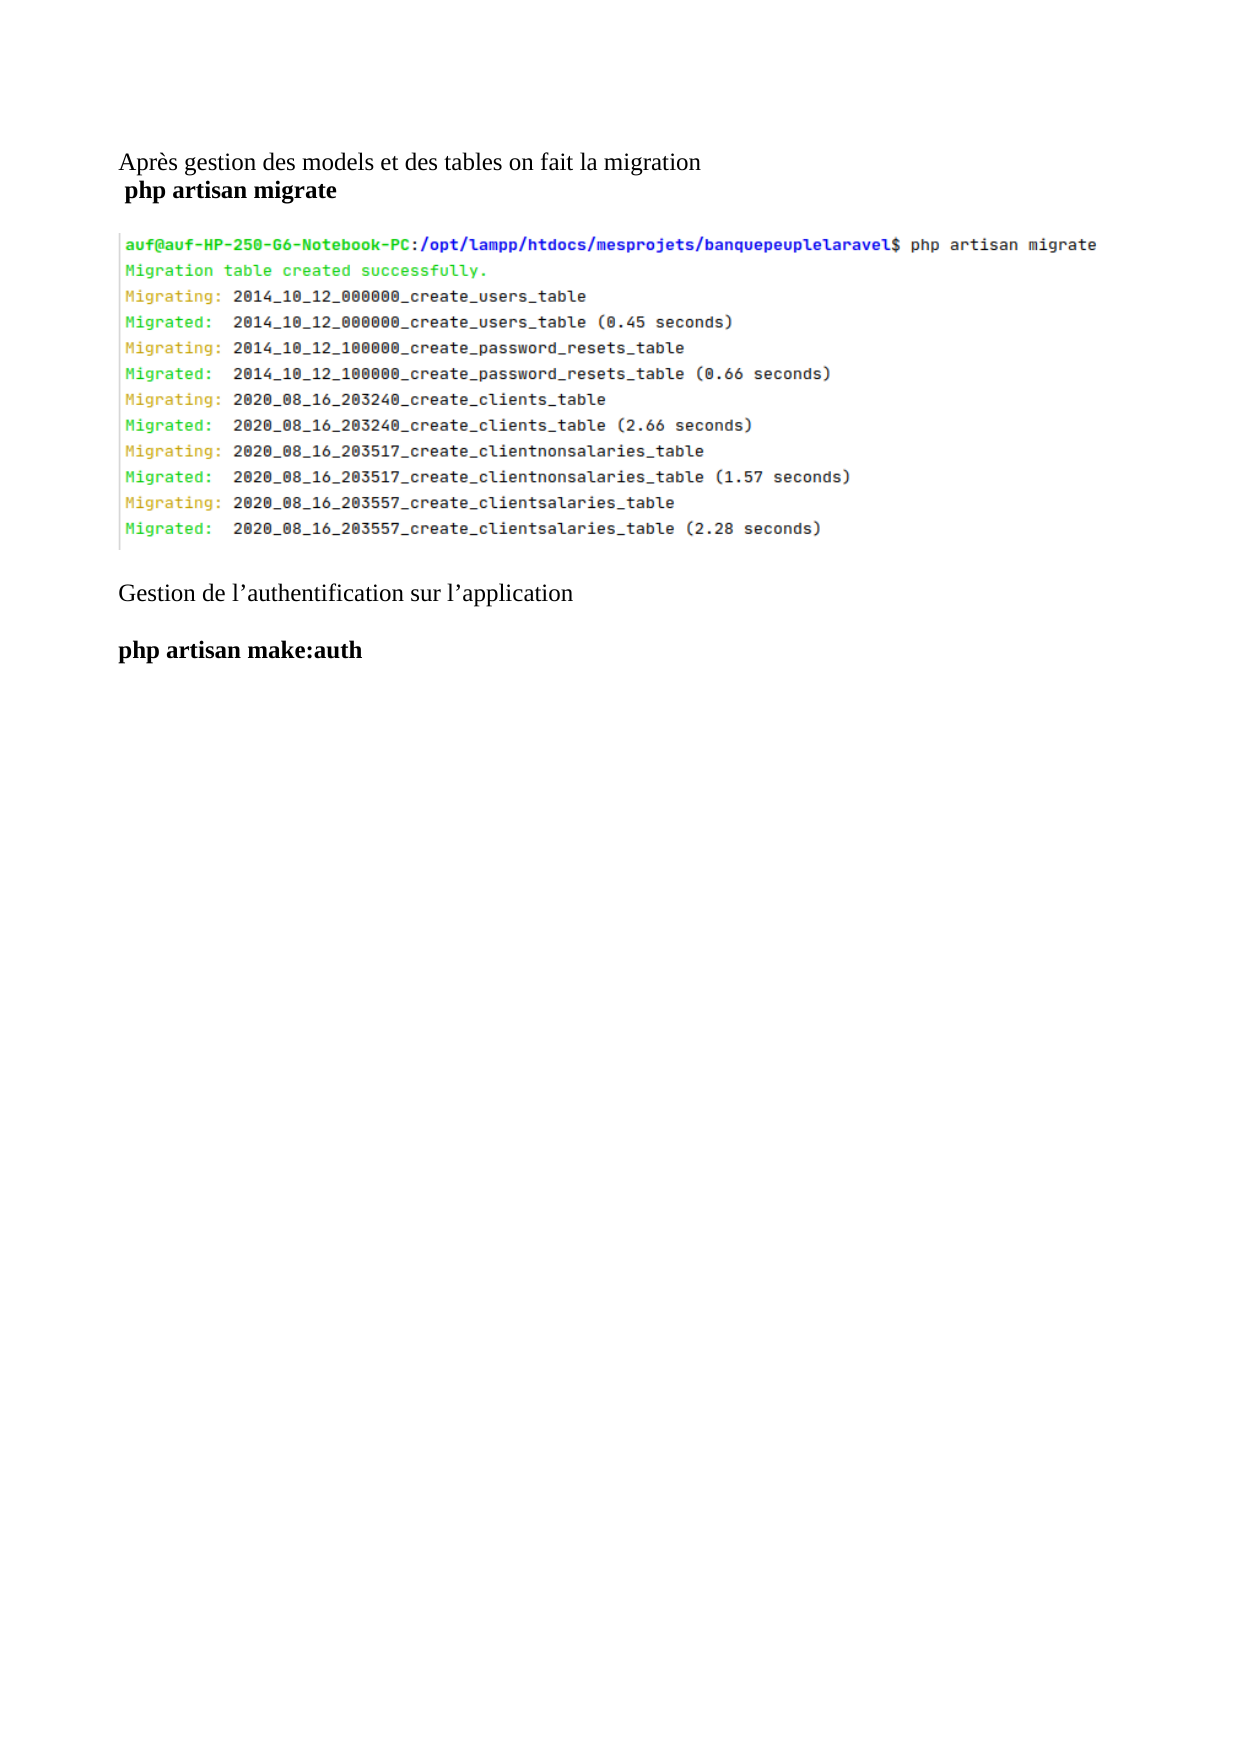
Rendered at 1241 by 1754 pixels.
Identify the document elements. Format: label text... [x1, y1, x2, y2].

text Après gestion des models et des tables on fait la migration [118, 147, 1122, 176]
text php artisan make:auth [118, 636, 1122, 664]
text Gestion de l’authentification sur l’application [118, 578, 1122, 607]
picture [118, 233, 1123, 550]
text php artisan migrate [118, 176, 1122, 204]
